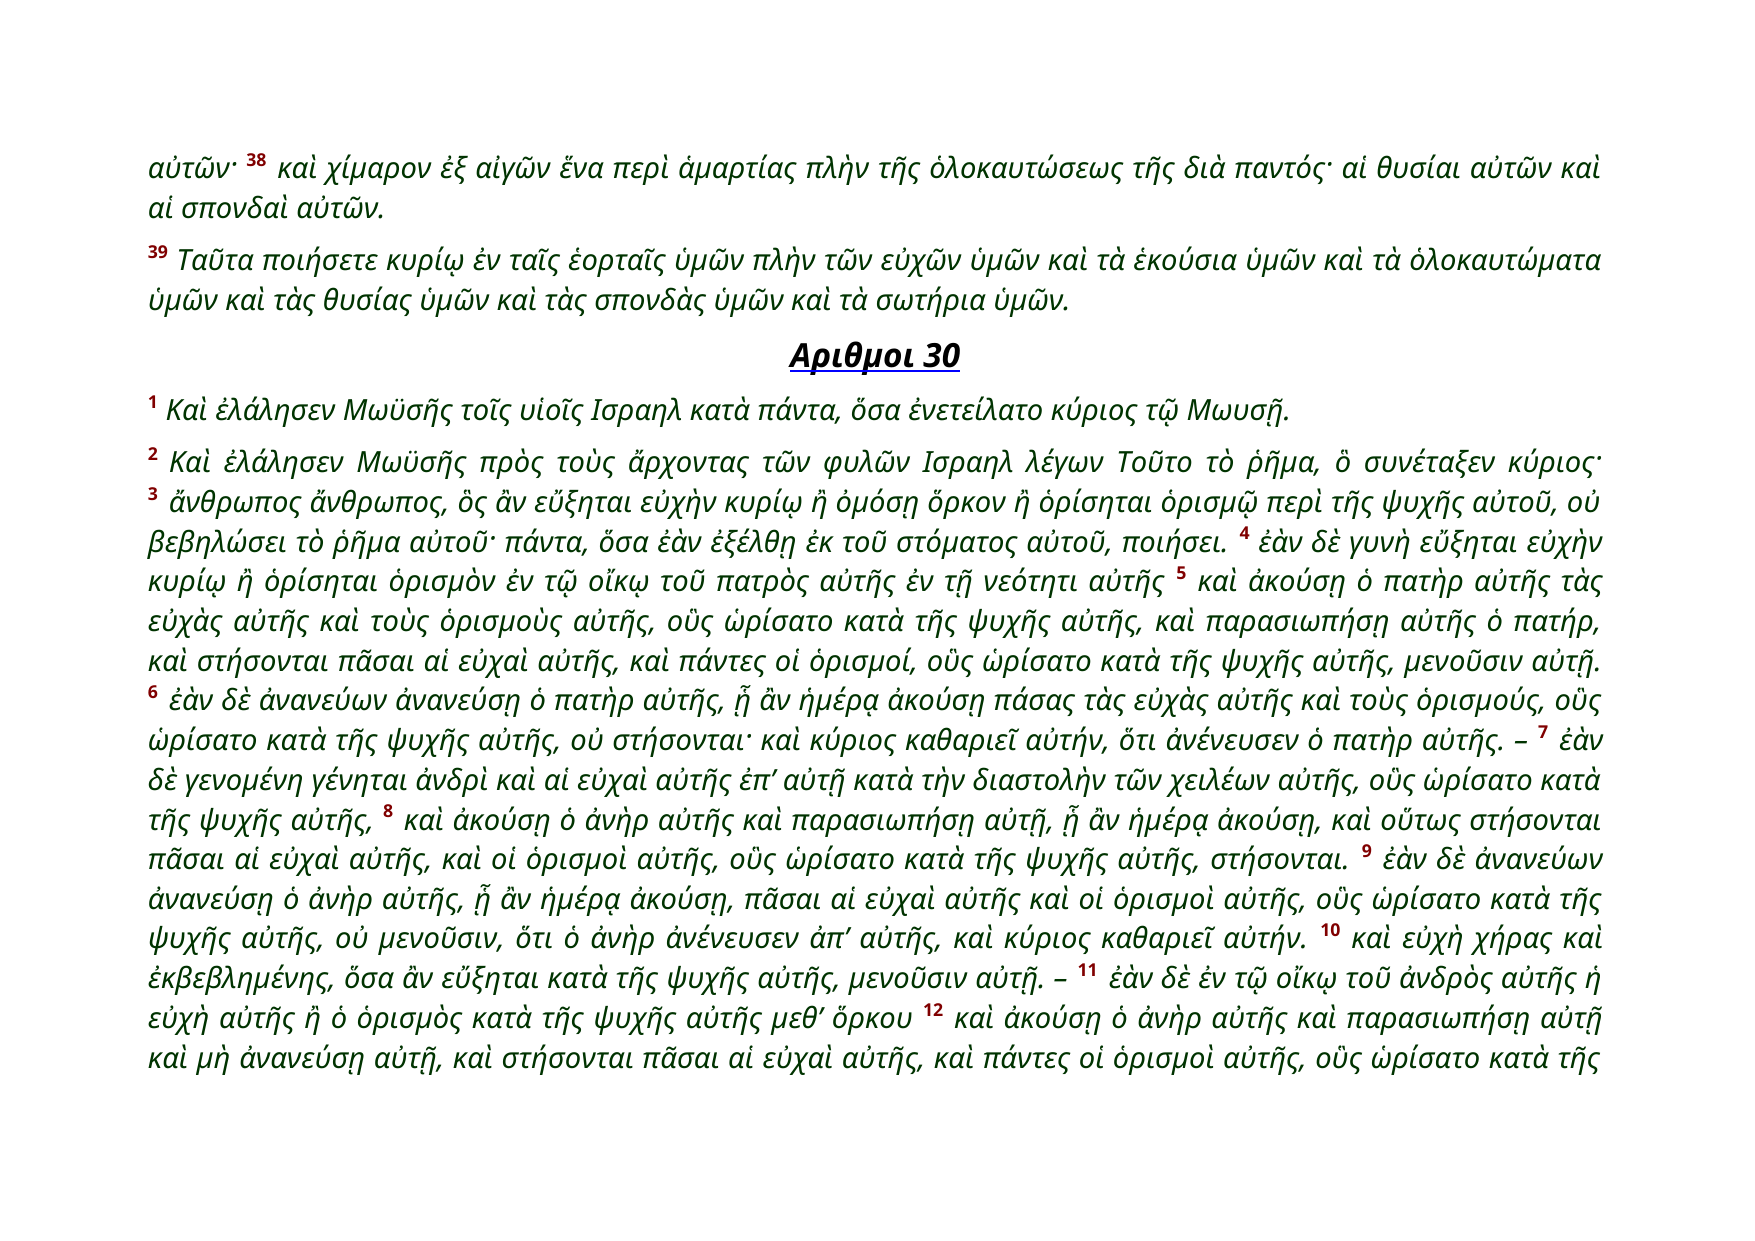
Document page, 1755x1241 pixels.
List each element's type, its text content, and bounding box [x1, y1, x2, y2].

text αὐτῶν· 38 καὶ χίμαρον ἐξ αἰγῶν ἕνα περὶ ἁμαρτίας πλὴν τῆς ὁλοκαυτώσεως τῆς διὰ παντός· αἱ θυσίαι αὐτῶν καὶ αἱ σπονδαὶ αὐτῶν. [148, 148, 1606, 227]
text 2 Καὶ ἐλάλησεν Μωϋσῆς πρὸς τοὺς ἄρχοντας τῶν φυλῶν Ισραηλ λέγων Τοῦτο τὸ ῥῆμα, ὃ συνέταξεν κύριος· 3 ἄνθρωπος ἄνθρωπος, ὃς ἂν εὔξηται εὐχὴν κυρίῳ ἢ ὀμόσῃ ὅρκον ἢ ὁρίσηται ὁρισμῷ περὶ τῆς ψυχῆς αὐτοῦ, οὐ βεβηλώσει τὸ ῥῆμα αὐτοῦ· πάντα, ὅσα ἐὰν ἐξέλθῃ ἐκ τοῦ στόματος αὐτοῦ, ποιήσει. 4 ἐὰν δὲ γυνὴ εὔξηται εὐχὴν κυρίῳ ἢ ὁρίσηται ὁρισμὸν ἐν τῷ οἴκῳ τοῦ πατρὸς αὐτῆς ἐν τῇ νεότητι αὐτῆς 5 καὶ ἀκούσῃ ὁ πατὴρ αὐτῆς τὰς εὐχὰς αὐτῆς καὶ τοὺς ὁρισμοὺς αὐτῆς, οὓς ὡρίσατο κατὰ τῆς ψυχῆς αὐτῆς, καὶ παρασιωπήσῃ αὐτῆς ὁ πατήρ, καὶ στήσονται πᾶσαι αἱ εὐχαὶ αὐτῆς, καὶ πάντες οἱ ὁρισμοί, οὓς ὡρίσατο κατὰ τῆς ψυχῆς αὐτῆς, μενοῦσιν αὐτῇ. 6 ἐὰν δὲ ἀνανεύων ἀνανεύσῃ ὁ πατὴρ αὐτῆς, ᾗ ἂν ἡμέρᾳ ἀκούσῃ πάσας τὰς εὐχὰς αὐτῆς καὶ τοὺς ὁρισμούς, οὓς ὡρίσατο κατὰ τῆς ψυχῆς αὐτῆς, οὐ στήσονται· καὶ κύριος καθαριεῖ αὐτήν, ὅτι ἀνένευσεν ὁ πατὴρ αὐτῆς. – 7 ἐὰν δὲ γενομένη γένηται ἀνδρὶ καὶ αἱ εὐχαὶ αὐτῆς ἐπ’ αὐτῇ κατὰ τὴν διαστολὴν τῶν χειλέων αὐτῆς, οὓς ὡρίσατο κατὰ τῆς ψυχῆς αὐτῆς, 8 καὶ ἀκούσῃ ὁ ἀνὴρ αὐτῆς καὶ παρασιωπήσῃ αὐτῇ, ᾗ ἂν ἡμέρᾳ ἀκούσῃ, καὶ οὕτως στήσονται πᾶσαι αἱ εὐχαὶ αὐτῆς, καὶ οἱ ὁρισμοὶ αὐτῆς, οὓς ὡρίσατο κατὰ τῆς ψυχῆς αὐτῆς, στήσονται. 9 ἐὰν δὲ ἀνανεύων ἀνανεύσῃ ὁ ἀνὴρ αὐτῆς, ᾗ ἂν ἡμέρᾳ ἀκούσῃ, πᾶσαι αἱ εὐχαὶ αὐτῆς καὶ οἱ ὁρισμοὶ αὐτῆς, οὓς ὡρίσατο κατὰ τῆς ψυχῆς αὐτῆς, οὐ μενοῦσιν, ὅτι ὁ ἀνὴρ ἀνένευσεν ἀπ’ αὐτῆς, καὶ κύριος καθαριεῖ αὐτήν. 10 καὶ εὐχὴ χήρας καὶ ἐκβεβλημένης, ὅσα ἂν εὔξηται κατὰ τῆς ψυχῆς αὐτῆς, μενοῦσιν αὐτῇ. – 11 ἐὰν δὲ ἐν τῷ οἴκῳ τοῦ ἀνδρὸς αὐτῆς ἡ εὐχὴ αὐτῆς ἢ ὁ ὁρισμὸς κατὰ τῆς ψυχῆς αὐτῆς μεθ’ ὅρκου 12 καὶ ἀκούσῃ ὁ ἀνὴρ αὐτῆς καὶ παρασιωπήσῃ αὐτῇ καὶ μὴ ἀνανεύσῃ αὐτῇ, καὶ στήσονται πᾶσαι αἱ εὐχαὶ αὐτῆς, καὶ πάντες οἱ ὁρισμοὶ αὐτῆς, οὓς ὡρίσατο κατὰ τῆς [148, 442, 1606, 1077]
text 39 Ταῦτα ποιήσετε κυρίῳ ἐν ταῖς ἑορταῖς ὑμῶν πλὴν τῶν εὐχῶν ὑμῶν καὶ τὰ ἑκούσια ὑμῶν καὶ τὰ ὁλοκαυτώματα ὑμῶν καὶ τὰς θυσίας ὑμῶν καὶ τὰς σπονδὰς ὑμῶν καὶ τὰ σωτήρια ὑμῶν. [148, 239, 1606, 319]
text Αριθμοι 30 [148, 331, 1606, 377]
text 1 Καὶ ἐλάλησεν Μωϋσῆς τοῖς υἱοῖς Ισραηλ κατὰ πάντα, ὅσα ἐνετείλατο κύριος τῷ Μωυσῇ. [148, 389, 1606, 429]
